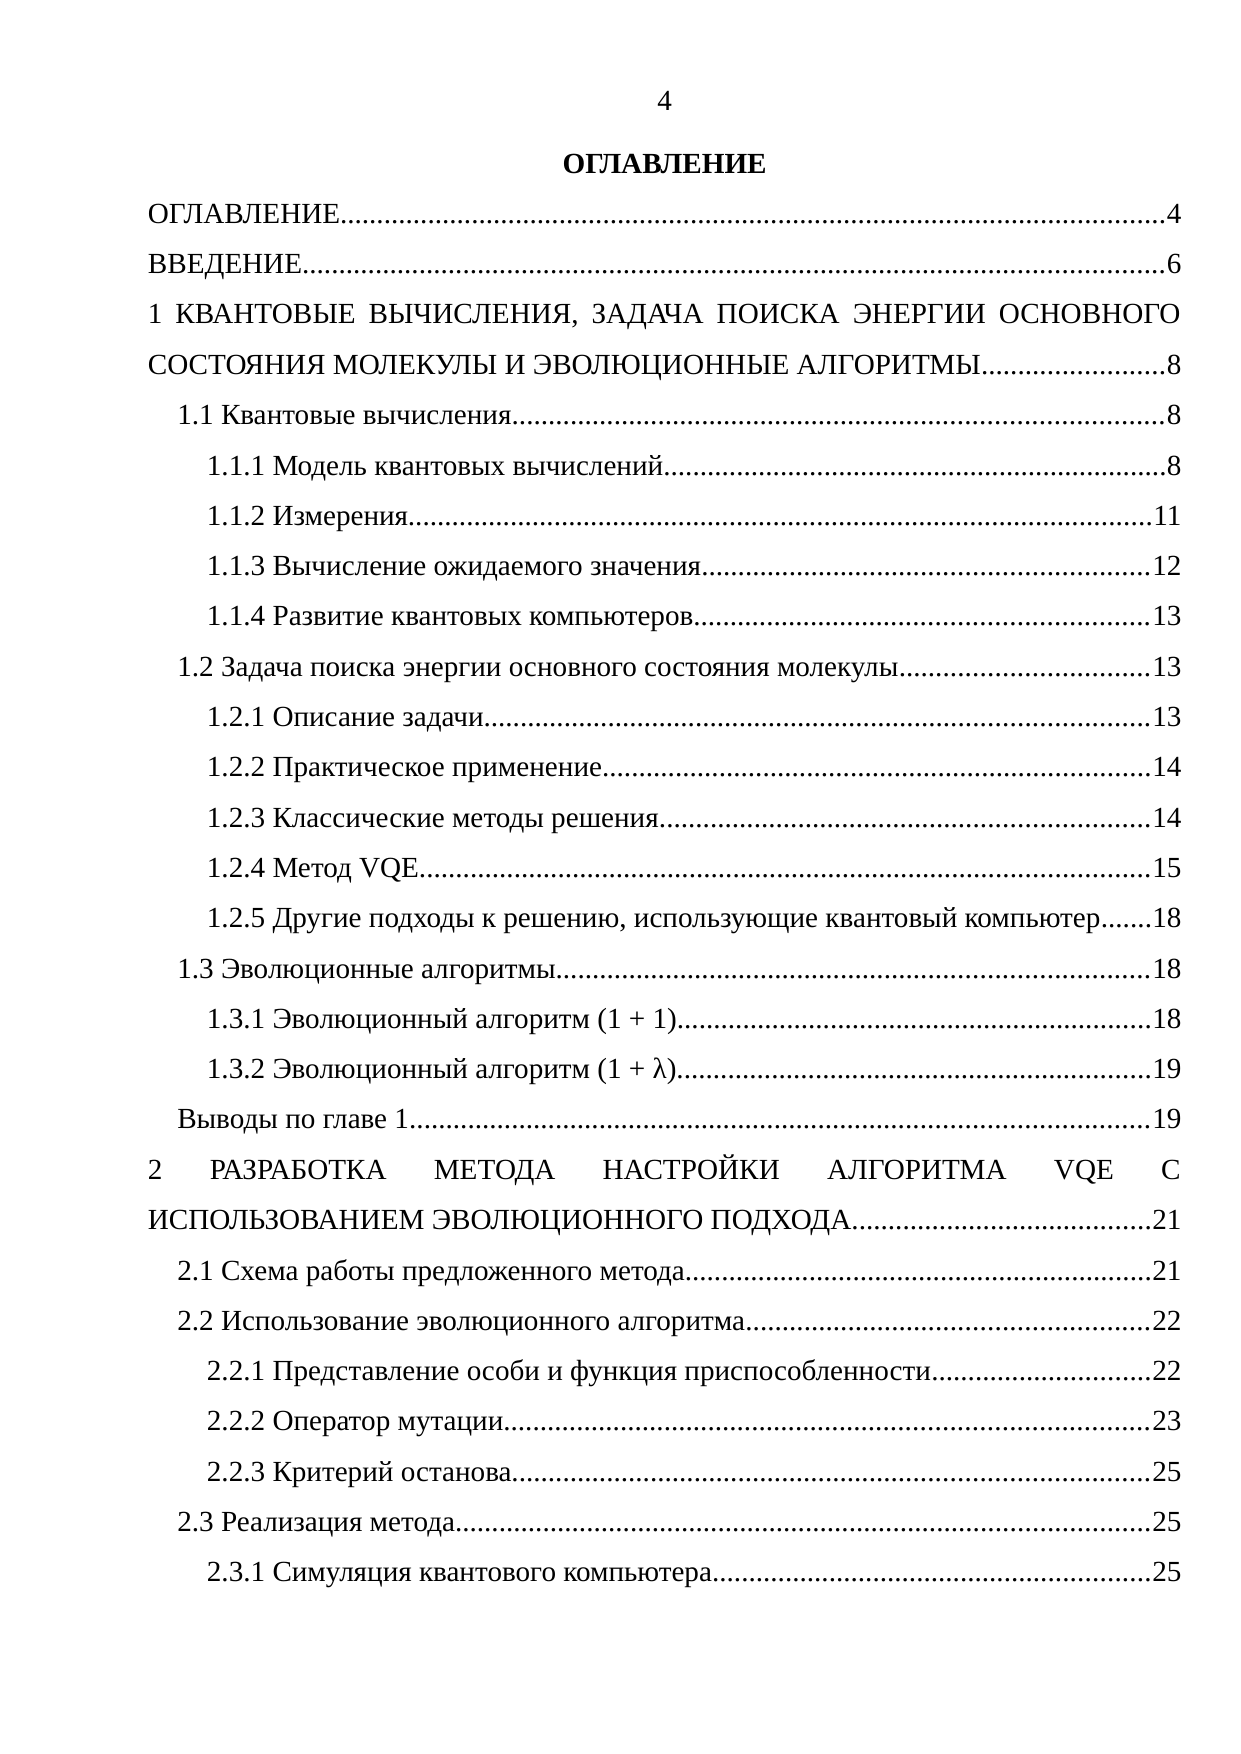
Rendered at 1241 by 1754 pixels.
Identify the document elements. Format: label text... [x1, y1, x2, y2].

text 1.2.2 Практическое применение 14 [207, 749, 1181, 783]
text 1.2.5 Другие подходы к решению, использующие квантовый компьютер 18 [207, 900, 1181, 934]
text 2.2.2 Оператор мутации 23 [207, 1403, 1181, 1437]
text 2.2.1 Представление особи и функция приспособленности 22 [207, 1353, 1181, 1387]
subtitle ОГЛАВЛЕНИЕ [148, 146, 1181, 179]
text 2.1 Схема работы предложенного метода 21 [177, 1253, 1181, 1286]
text 1.1.2 Измерения 11 [207, 498, 1181, 531]
text 1.3.1 Эволюционный алгоритм (1 + 1) 18 [207, 1001, 1181, 1034]
text 1.2.4 Метод VQE 15 [207, 850, 1181, 884]
text 1.3.2 Эволюционный алгоритм (1 + λ) 19 [207, 1051, 1181, 1085]
text ОГЛАВЛЕНИЕ 4 [148, 196, 1181, 229]
text 1.2.1 Описание задачи 13 [207, 699, 1181, 733]
text 2.2 Использование эволюционного алгоритма 22 [177, 1303, 1181, 1336]
text 1.2 Задача поиска энергии основного состояния молекулы 13 [177, 649, 1181, 682]
text 2.2.3 Критерий останова 25 [207, 1454, 1181, 1487]
text 1.1.1 Модель квантовых вычислений 8 [207, 448, 1181, 481]
text ВВЕДЕНИЕ 6 [148, 246, 1181, 280]
text 1.3 Эволюционные алгоритмы 18 [177, 951, 1181, 984]
text 2 РАЗРАБОТКА МЕТОДА НАСТРОЙКИ АЛГОРИТМА VQE С ИСПОЛЬЗОВАНИЕМ ЭВОЛЮЦИОННОГО ПОДХОДА 21 [148, 1152, 1181, 1236]
text 2.3 Реализация метода 25 [177, 1504, 1181, 1538]
text 1.1 Квантовые вычисления 8 [177, 397, 1181, 431]
text 1.2.3 Классические методы решения 14 [207, 800, 1181, 833]
text 1.1.4 Развитие квантовых компьютеров 13 [207, 598, 1181, 632]
text 1.1.3 Вычисление ожидаемого значения 12 [207, 548, 1181, 582]
text Выводы по главе 1 19 [177, 1102, 1181, 1135]
text 1 КВАНТОВЫЕ ВЫЧИСЛЕНИЯ, ЗАДАЧА ПОИСКА ЭНЕРГИИ ОСНОВНОГО СОСТОЯНИЯ МОЛЕКУЛЫ И ЭВОЛЮЦИОННЫЕ АЛГОРИТМЫ 8 [148, 297, 1181, 381]
text 2.3.1 Симуляция квантового компьютера 25 [207, 1554, 1181, 1588]
